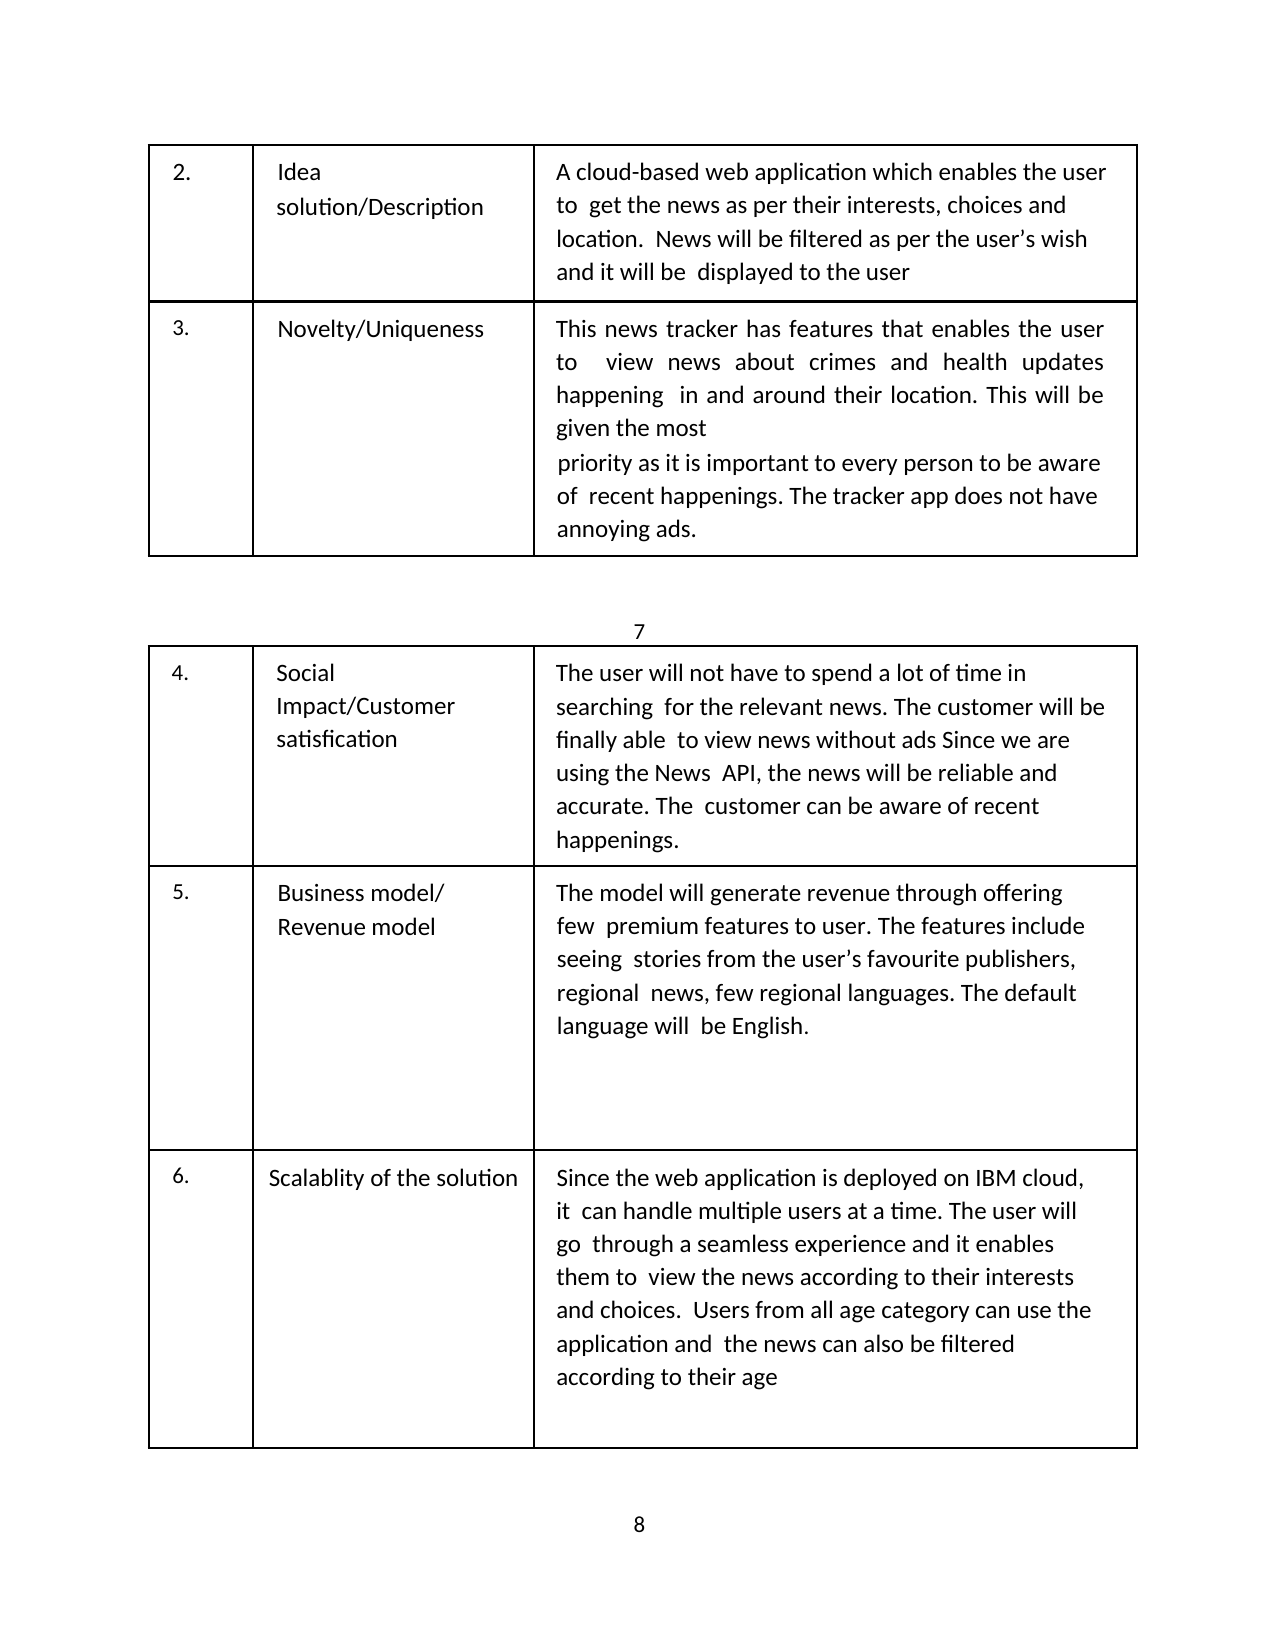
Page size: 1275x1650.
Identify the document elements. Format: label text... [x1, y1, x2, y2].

table_header Social Impact/Customer satisfication [254, 647, 533, 865]
table_cell 2. [150, 146, 252, 300]
text 8 [633, 1510, 1269, 1538]
table_cell This news tracker has features that enables the user to view news about crimes and health updates happening in and around their location. This will be given the most priority as it is important to every person to be aware of recent happenings. The tracker app does not have annoying ads. [535, 303, 1136, 554]
table_cell Business model/ Revenue model [254, 867, 533, 1149]
table_header 4. [150, 647, 252, 865]
table_cell Since the web application is deployed on IBM cloud, it can handle multiple users at a time. The user will go through a seamless experience and it enables them to view the news according to their interests and choices. Users from all age category can use the application and the news can also be filtered according to their age [535, 1151, 1136, 1447]
table_cell Idea solution/Description [254, 146, 533, 300]
table_cell 5. [150, 867, 252, 1149]
table_cell Scalablity of the solution [254, 1151, 533, 1447]
table_cell A cloud-based web application which enables the user to get the news as per their interests, choices and location. News will be filtered as per the user’s wish and it will be displayed to the user [535, 146, 1136, 300]
table_cell 6. [150, 1151, 252, 1447]
text 7 [633, 617, 1269, 645]
table_cell The model will generate revenue through offering few premium features to user. The features include seeing stories from the user’s favourite publishers, regional news, few regional languages. The default language will be English. [535, 867, 1136, 1149]
table_header The user will not have to spend a lot of time in searching for the relevant news. The customer will be finally able to view news without ads Since we are using the News API, the news will be reliable and accurate. The customer can be aware of recent happenings. [535, 647, 1136, 865]
table_cell 3. [150, 303, 252, 554]
table_cell Novelty/Uniqueness [254, 303, 533, 554]
